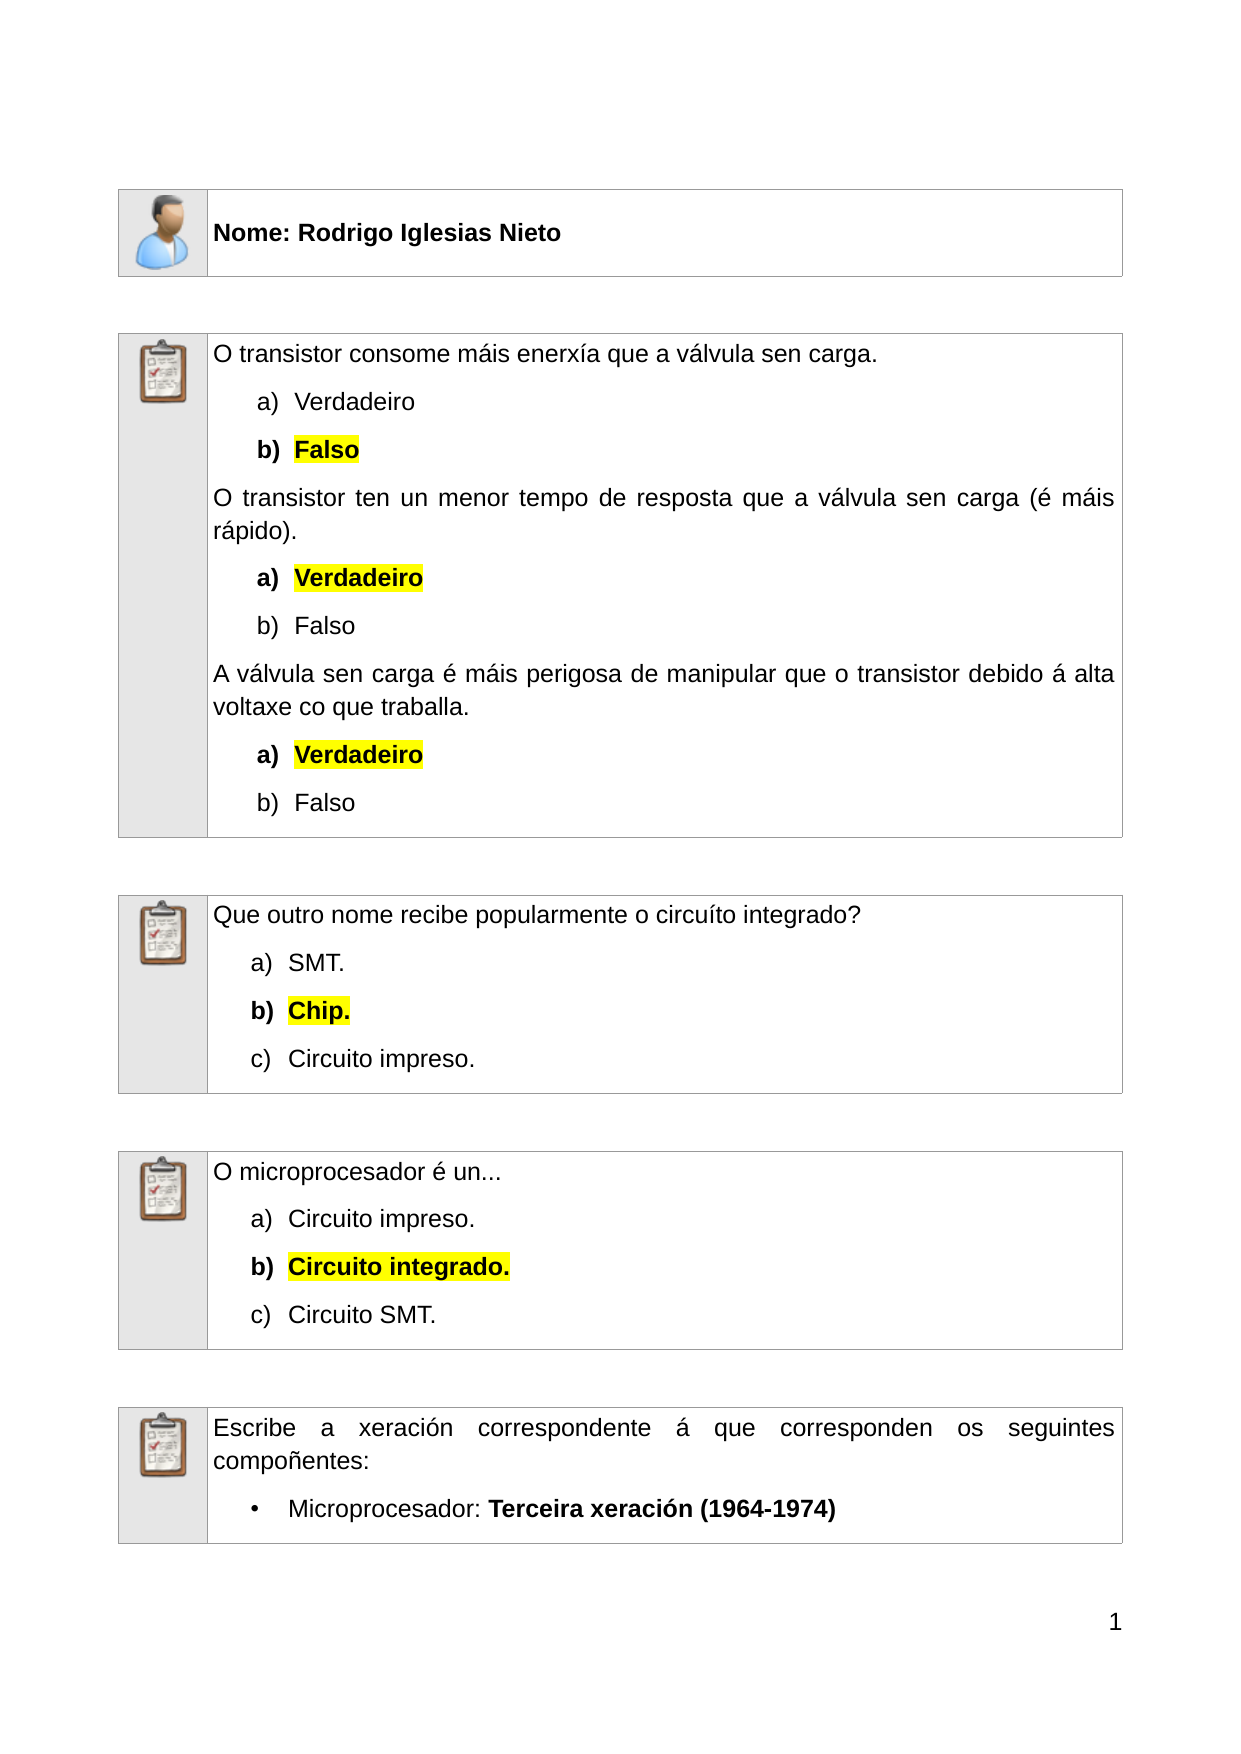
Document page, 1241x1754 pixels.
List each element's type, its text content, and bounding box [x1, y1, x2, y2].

table_header [119, 190, 207, 276]
picture [130, 1156, 195, 1222]
table_header Que outro nome recibe popularmente o circuíto integrado? SMT. Chip. Circuito impreso. [208, 896, 1122, 1093]
table_header O transistor consome máis enerxía que a válvula sen carga. Verdadeiro Falso O transistor ten un menor tempo de resposta que a válvula sen carga (é máis rápido). Verdadeiro Falso A válvula sen carga é máis perigosa de manipular que o transistor debido á alta voltaxe co que traballa. Verdadeiro Falso [208, 334, 1122, 837]
table_header [119, 1152, 207, 1349]
table_header [119, 896, 207, 1093]
table_header O microprocesador é un... Circuito impreso. Circuito integrado. Circuito SMT. [208, 1152, 1122, 1349]
picture [130, 900, 195, 966]
picture [130, 1412, 195, 1478]
table_header Escribe a xeración correspondente á que corresponden os seguintes compoñentes: Microprocesador: Terceira xeración (1964-1974) Válvula sen carga: Primeira xeración (1946-1955) Transistor: Segunda xeración (1955-1964) Circuito integrado: Terceira xeración(1964-1974) Robots: Quinta xeración (1983-hoxe) [208, 1408, 1122, 1543]
picture [125, 195, 201, 270]
table_header Nome: Rodrigo Iglesias Nieto [208, 190, 1122, 276]
picture [130, 339, 195, 404]
table_header [119, 1408, 207, 1543]
table_header [119, 334, 207, 837]
